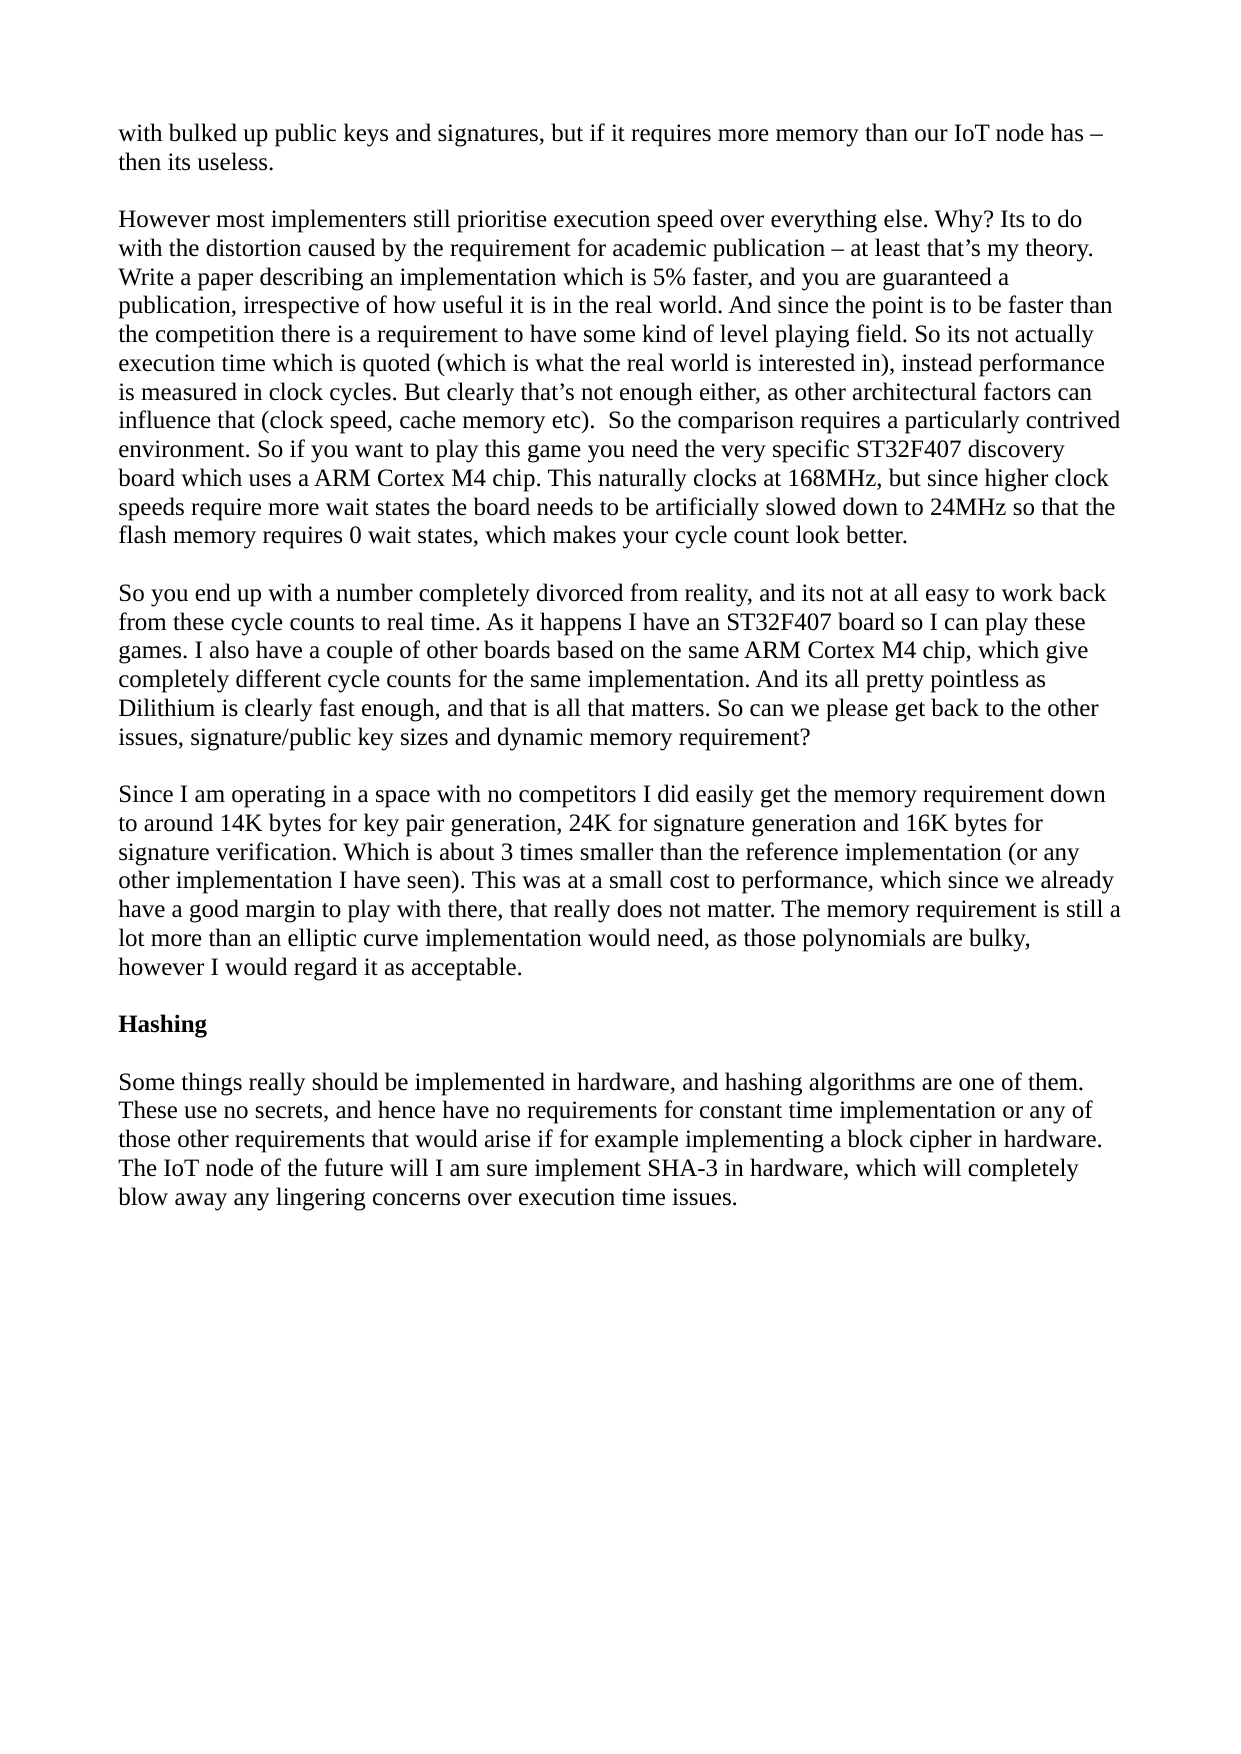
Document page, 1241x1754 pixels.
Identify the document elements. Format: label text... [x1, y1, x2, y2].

text However most implementers still prioritise execution speed over everything else. Why? Its to do with the distortion caused by the requirement for academic publication – at least that’s my theory. Write a paper describing an implementation which is 5% faster, and you are guaranteed a publication, irrespective of how useful it is in the real world. And since the point is to be faster than the competition there is a requirement to have some kind of level playing field. So its not actually execution time which is quoted (which is what the real world is interested in), instead performance is measured in clock cycles. But clearly that’s not enough either, as other architectural factors can influence that (clock speed, cache memory etc). So the comparison requires a particularly contrived environment. So if you want to play this game you need the very specific ST32F407 discovery board which uses a ARM Cortex M4 chip. This naturally clocks at 168MHz, but since higher clock speeds require more wait states the board needs to be artificially slowed down to 24MHz so that the flash memory requires 0 wait states, which makes your cycle count look better. [118, 204, 1122, 549]
text So you end up with a number completely divorced from reality, and its not at all easy to work back from these cycle counts to real time. As it happens I have an ST32F407 board so I can play these games. I also have a couple of other boards based on the same ARM Cortex M4 chip, which give completely different cycle counts for the same implementation. And its all pretty pointless as Dilithium is clearly fast enough, and that is all that matters. So can we please get back to the other issues, signature/public key sizes and dynamic memory requirement? [118, 578, 1122, 751]
text with bulked up public keys and signatures, but if it requires more memory than our IoT node has – then its useless. [118, 118, 1122, 176]
text Hashing [118, 1009, 1122, 1038]
text Since I am operating in a space with no competitors I did easily get the memory requirement down to around 14K bytes for key pair generation, 24K for signature generation and 16K bytes for signature verification. Which is about 3 times smaller than the reference implementation (or any other implementation I have seen). This was at a small cost to performance, which since we already have a good margin to play with there, that really does not matter. The memory requirement is still a lot more than an elliptic curve implementation would need, as those polynomials are bulky, however I would regard it as acceptable. [118, 779, 1122, 981]
text Some things really should be implemented in hardware, and hashing algorithms are one of them. These use no secrets, and hence have no requirements for constant time implementation or any of those other requirements that would arise if for example implementing a block cipher in hardware. The IoT node of the future will I am sure implement SHA-3 in hardware, which will completely blow away any lingering concerns over execution time issues. [118, 1067, 1122, 1211]
